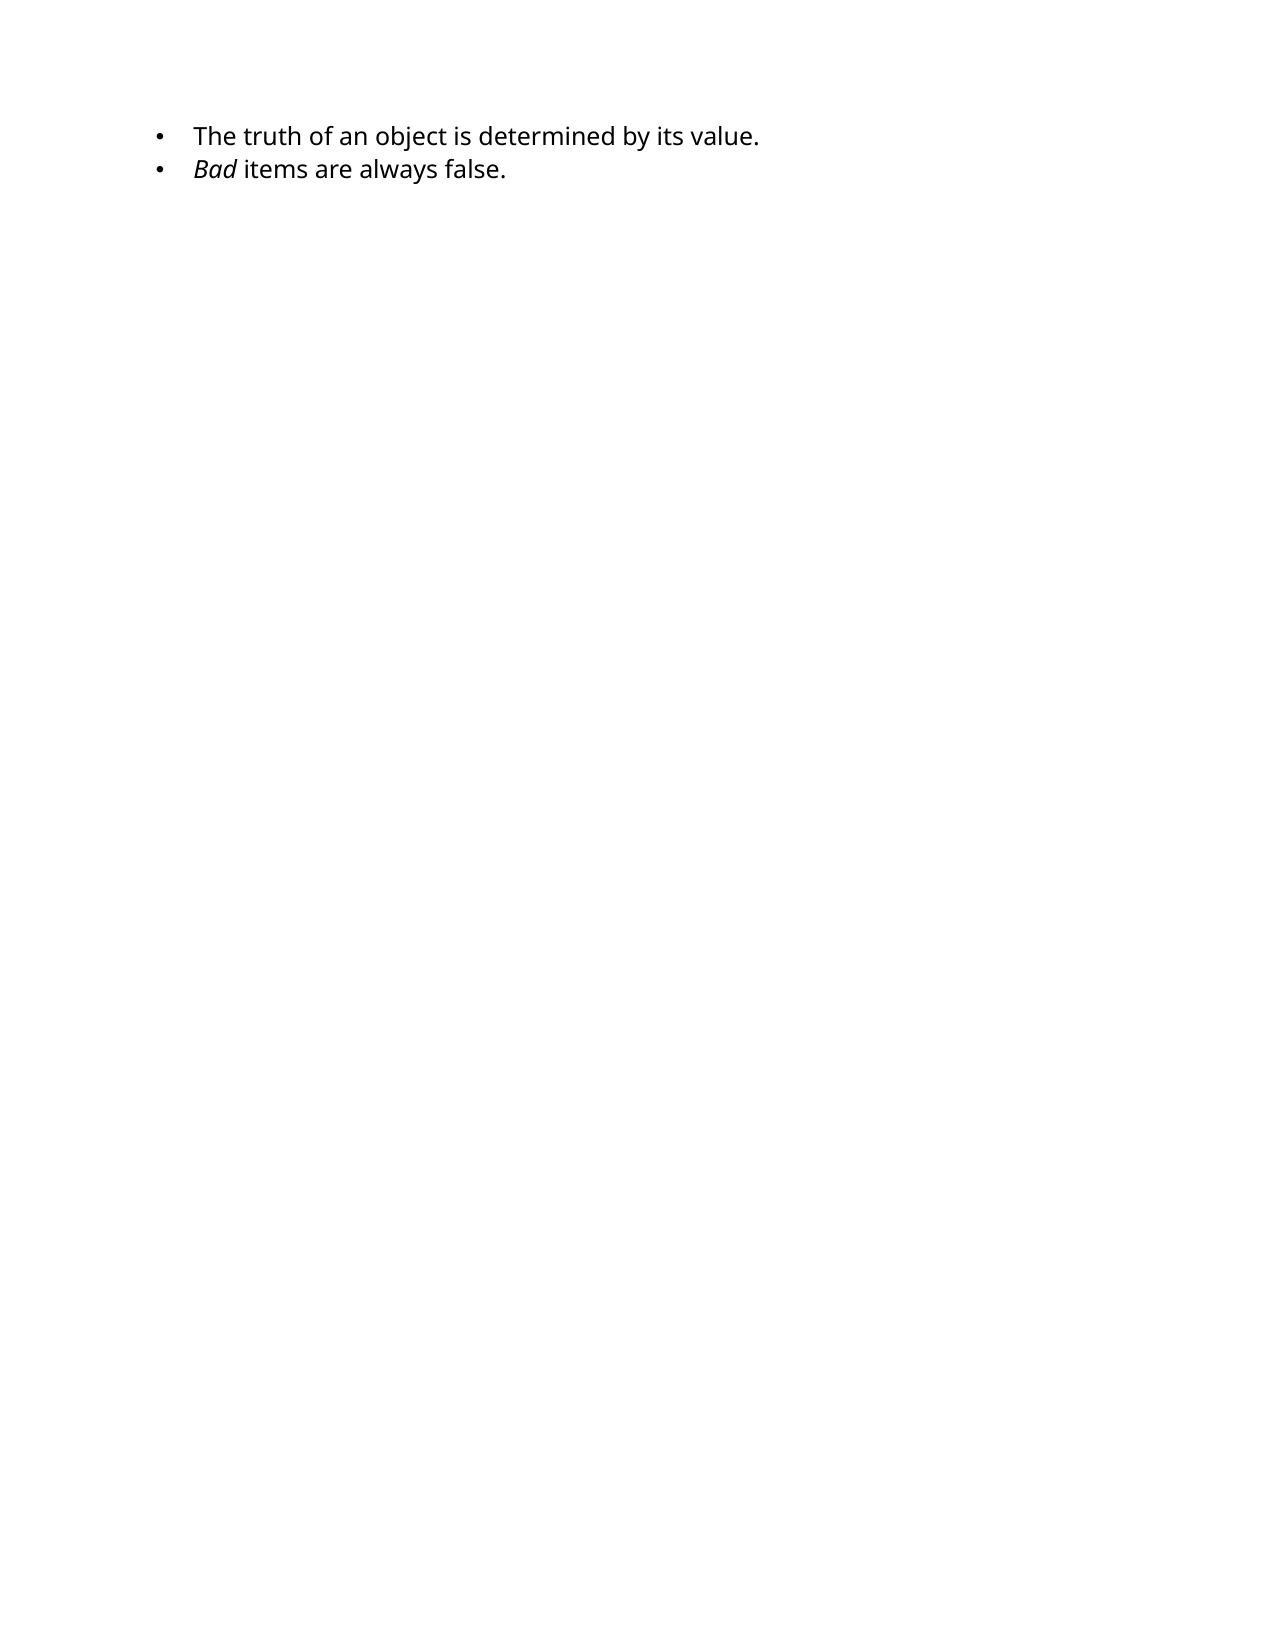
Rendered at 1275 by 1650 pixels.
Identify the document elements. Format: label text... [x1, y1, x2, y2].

list The truth of an object is determined by its value. [156, 118, 1157, 152]
list Bad items are always false. [156, 152, 1157, 186]
